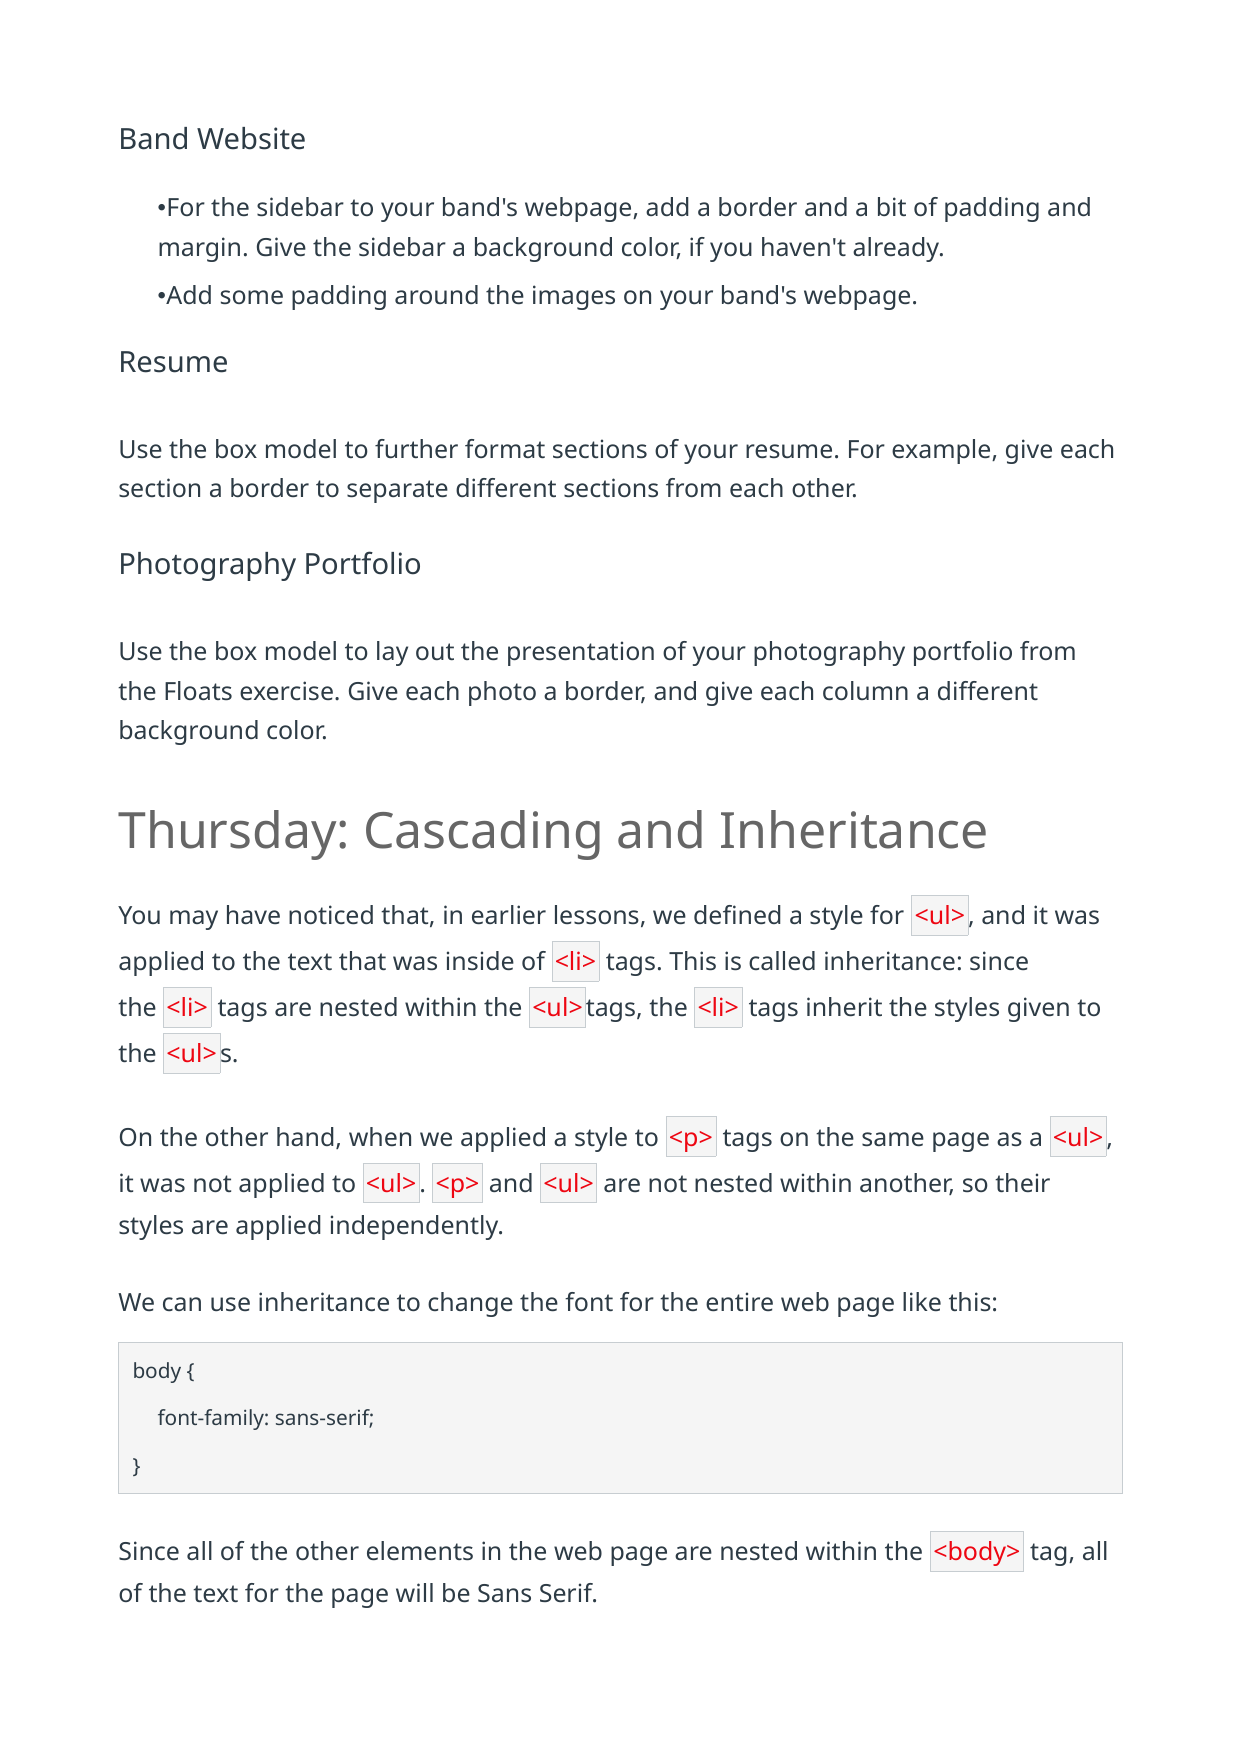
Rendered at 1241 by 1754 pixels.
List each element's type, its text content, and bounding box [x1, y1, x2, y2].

text On the other hand, when we applied a style to <p> tags on the same page as a <ul>, it was not applied to <ul>. <p> and <ul> are not nested within another, so their styles are applied independently. [118, 1116, 1122, 1242]
text You may have noticed that, in earlier lessons, we defined a style for <ul>, and it was applied to the text that was inside of <li> tags. This is called inheritance: since the <li> tags are nested within the <ul>tags, the <li> tags inherit the styles given to the <ul>s. [118, 895, 1122, 1073]
text } [119, 1437, 1122, 1493]
text We can use inheritance to change the font for the entire web page like this: [118, 1284, 1122, 1318]
list Add some padding around the images on your band's webpage. [118, 278, 1122, 312]
text Since all of the other elements in the web page are nested within the <body> tag, all of the text for the page will be Sans Serif. [118, 1531, 1122, 1610]
text Use the box model to further format sections of your resume. For example, give each section a border to separate different sections from each other. [118, 432, 1122, 505]
subtitle Band Website [118, 118, 1122, 158]
subtitle Resume [118, 341, 1122, 381]
text font-family: sans-serif; [119, 1389, 1122, 1432]
text body { [119, 1343, 1122, 1385]
text Use the box model to lay out the presentation of your photography portfolio from the Floats exercise. Give each photo a border, and give each column a different background color. [118, 634, 1122, 746]
subtitle Photography Portfolio [118, 543, 1122, 583]
list For the sidebar to your band's webpage, add a border and a bit of padding and margin. Give the sidebar a background color, if you haven't already. [118, 190, 1122, 263]
subtitle Thursday: Cascading and Inheritance [118, 795, 1122, 863]
